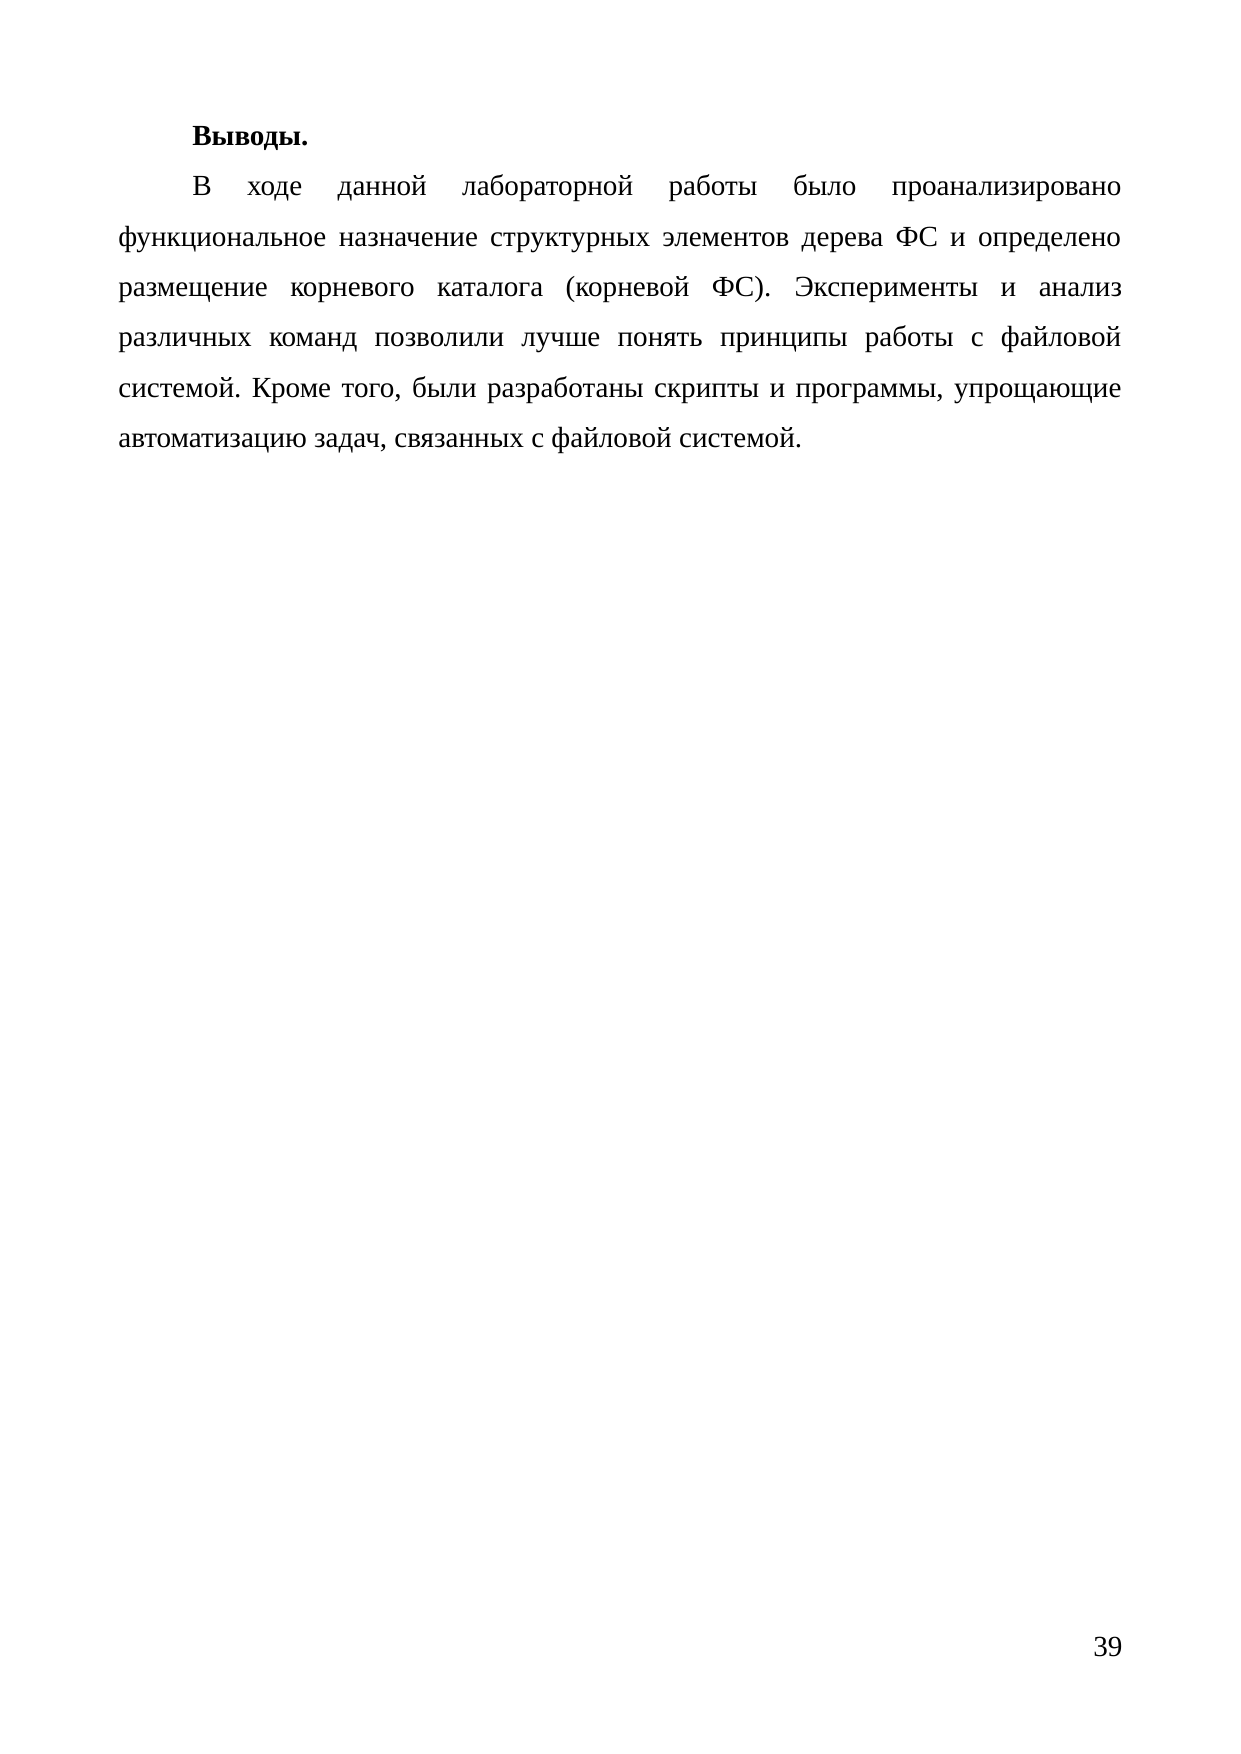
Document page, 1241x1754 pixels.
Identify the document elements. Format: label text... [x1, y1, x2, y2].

text Выводы. [118, 118, 1122, 152]
text В ходе данной лабораторной работы было проанализировано функциональное назначение структурных элементов дерева ФС и определено размещение корневого каталога (корневой ФС). Эксперименты и анализ различных команд позволили лучше понять принципы работы с файловой системой. Кроме того, были разработаны скрипты и программы, упрощающие автоматизацию задач, связанных с файловой системой. [118, 168, 1122, 453]
